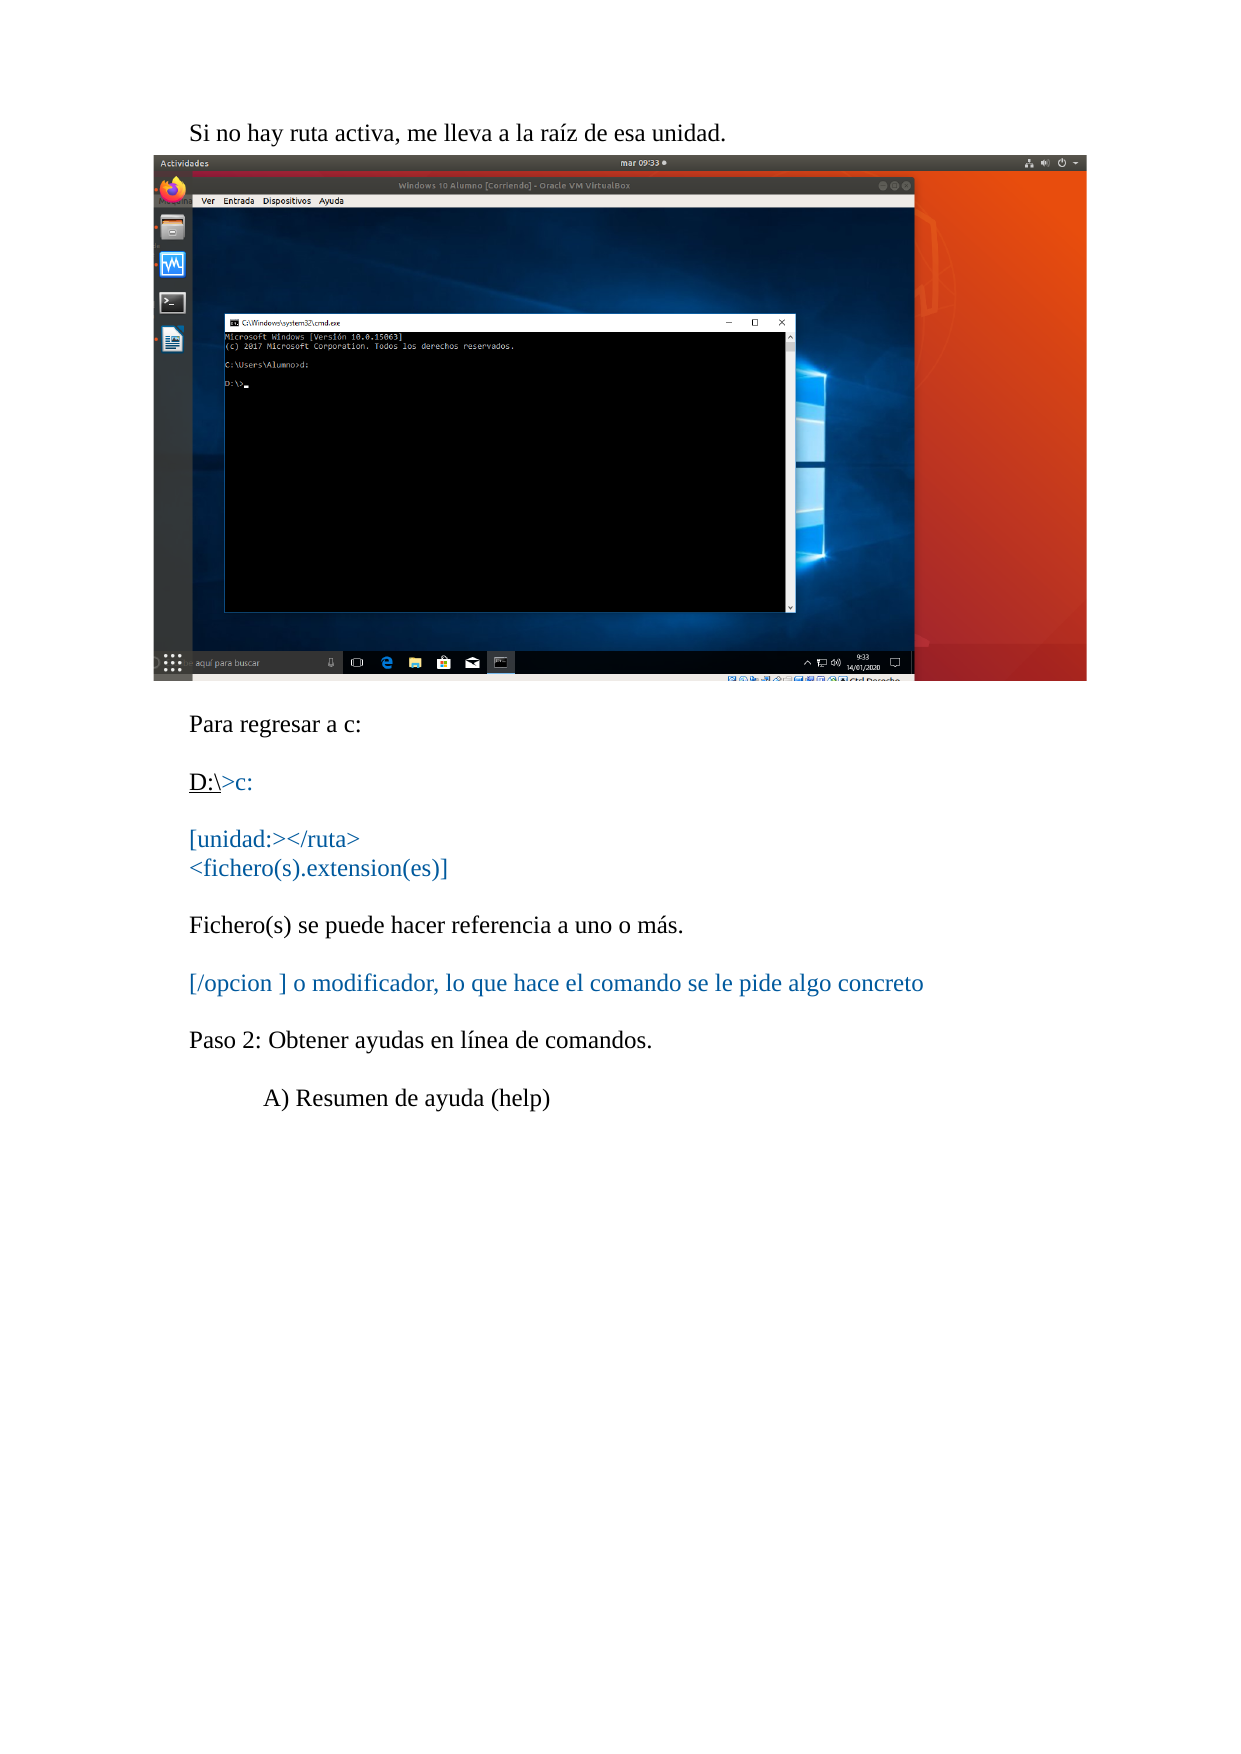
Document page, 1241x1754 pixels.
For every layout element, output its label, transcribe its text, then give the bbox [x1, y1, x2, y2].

text Para regresar a c: [189, 709, 1122, 738]
text A) Resumen de ayuda (help) [189, 1083, 1122, 1112]
text Fichero(s) se puede hacer referencia a uno o más. [189, 910, 1122, 939]
text <fichero(s).extension(es)] [189, 853, 1122, 882]
text [unidad:></ruta> [189, 824, 1122, 853]
text D:\>c: [189, 767, 1122, 795]
text Si no hay ruta activa, me lleva a la raíz de esa unidad. [189, 118, 1122, 147]
text [/opcion ] o modificador, lo que hace el comando se le pide algo concreto [189, 968, 1122, 997]
text Paso 2: Obtener ayudas en línea de comandos. [189, 1025, 1122, 1054]
